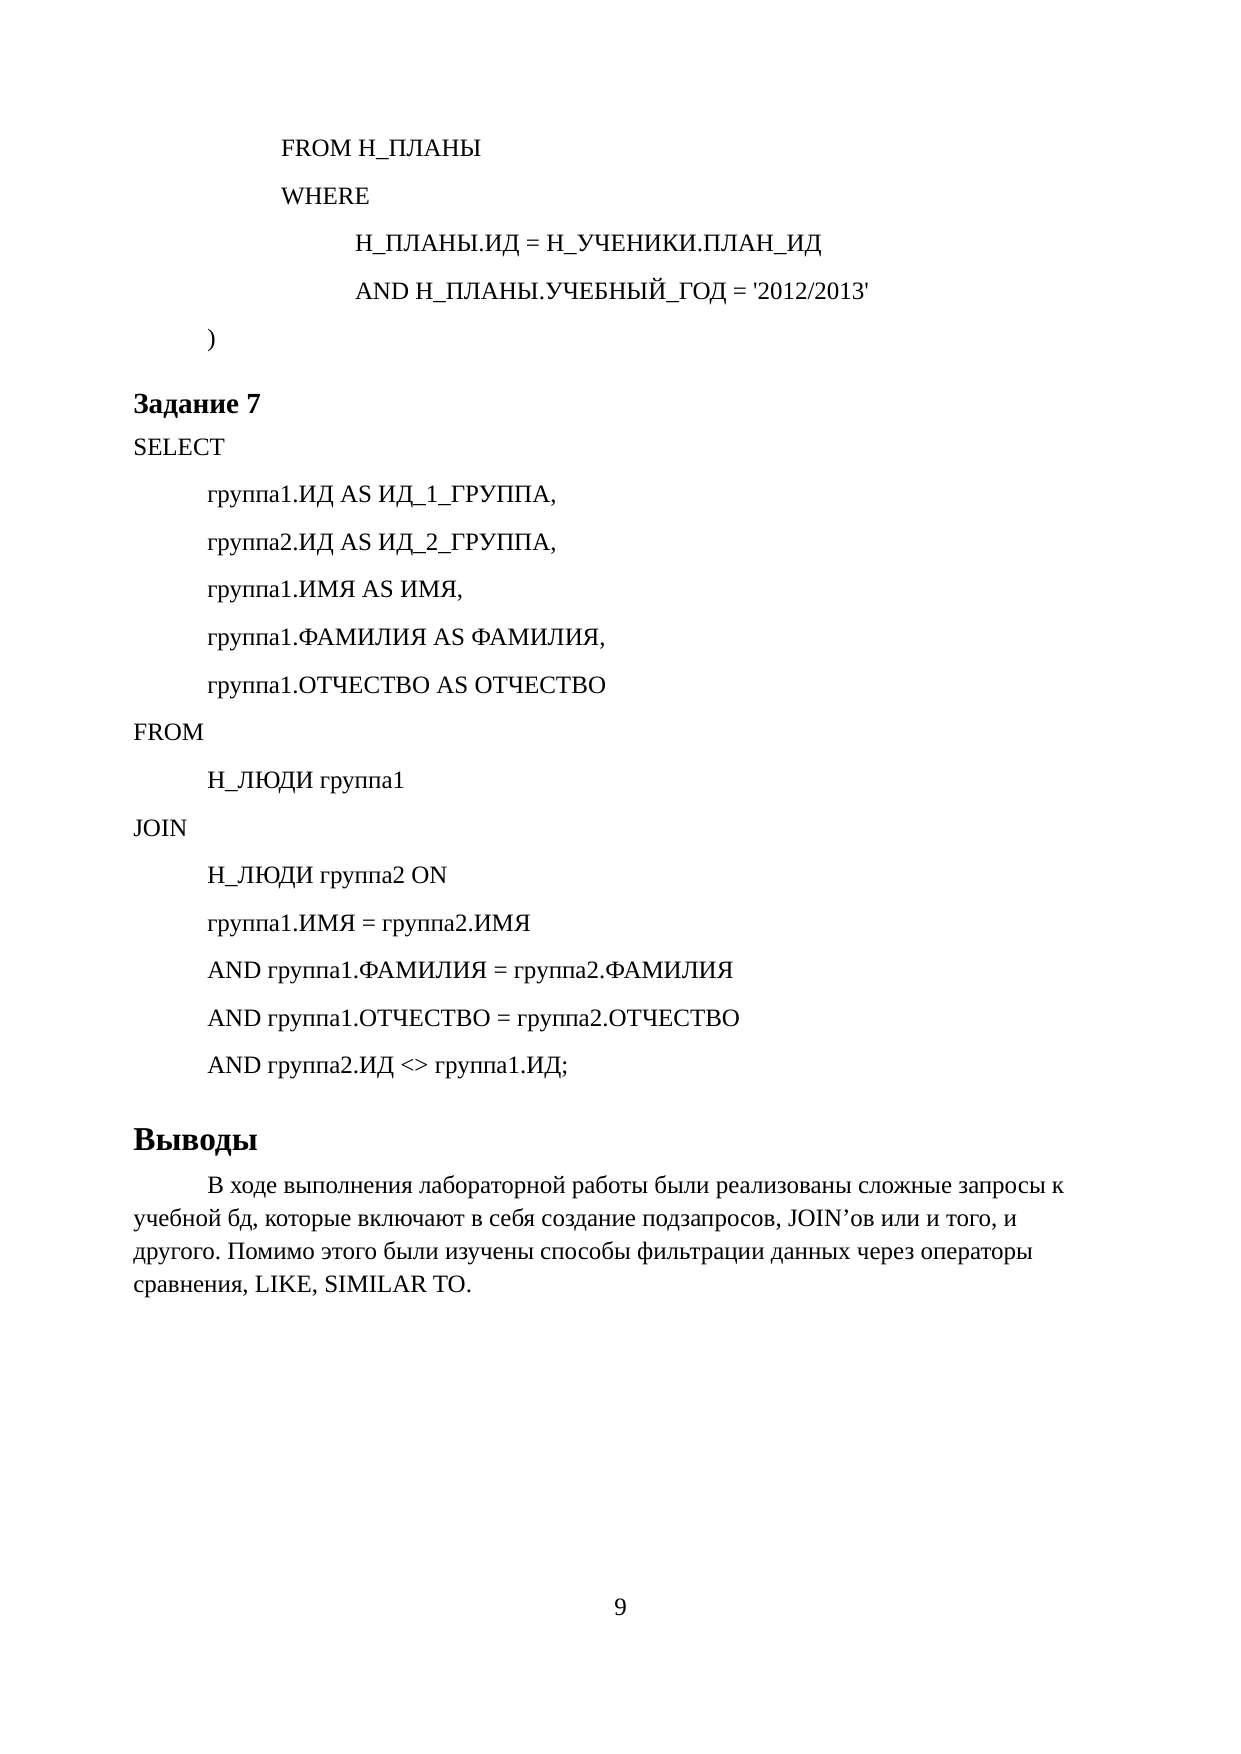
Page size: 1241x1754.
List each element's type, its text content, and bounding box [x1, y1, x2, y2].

text группа1.ИМЯ = группа2.ИМЯ [133, 908, 1107, 937]
subtitle Задание 7 [133, 386, 1107, 419]
text FROM [133, 717, 1107, 746]
text WHERE [133, 181, 1107, 209]
text AND группа2.ИД <> группа1.ИД; [133, 1051, 1107, 1079]
text группа2.ИД AS ИД_2_ГРУППА, [133, 527, 1107, 556]
text Н_ЛЮДИ группа1 [133, 765, 1107, 794]
text В ходе выполнения лабораторной работы были реализованы сложные запросы к учебной бд, которые включают в себя создание подзапросов, JOIN’ов или и того, и другого. Помимо этого были изучены способы фильтрации данных через операторы сравнения, LIKE, SIMILAR TO. [133, 1170, 1107, 1298]
text группа1.ИД AS ИД_1_ГРУППА, [133, 479, 1107, 508]
text ) [133, 323, 1107, 352]
text группа1.ИМЯ AS ИМЯ, [133, 574, 1107, 603]
text Н_ПЛАНЫ.ИД = Н_УЧЕНИКИ.ПЛАН_ИД [133, 228, 1107, 257]
text FROM Н_ПЛАНЫ [133, 133, 1107, 162]
text SELECT [133, 432, 1107, 461]
subtitle Выводы [133, 1119, 1107, 1157]
text AND группа1.ФАМИЛИЯ = группа2.ФАМИЛИЯ [133, 955, 1107, 984]
text AND Н_ПЛАНЫ.УЧЕБНЫЙ_ГОД = '2012/2013' [133, 276, 1107, 305]
text JOIN [133, 813, 1107, 841]
text AND группа1.ОТЧЕСТВО = группа2.ОТЧЕСТВО [133, 1003, 1107, 1032]
text группа1.ОТЧЕСТВО AS ОТЧЕСТВО [133, 670, 1107, 698]
text Н_ЛЮДИ группа2 ON [133, 860, 1107, 889]
text группа1.ФАМИЛИЯ AS ФАМИЛИЯ, [133, 622, 1107, 651]
